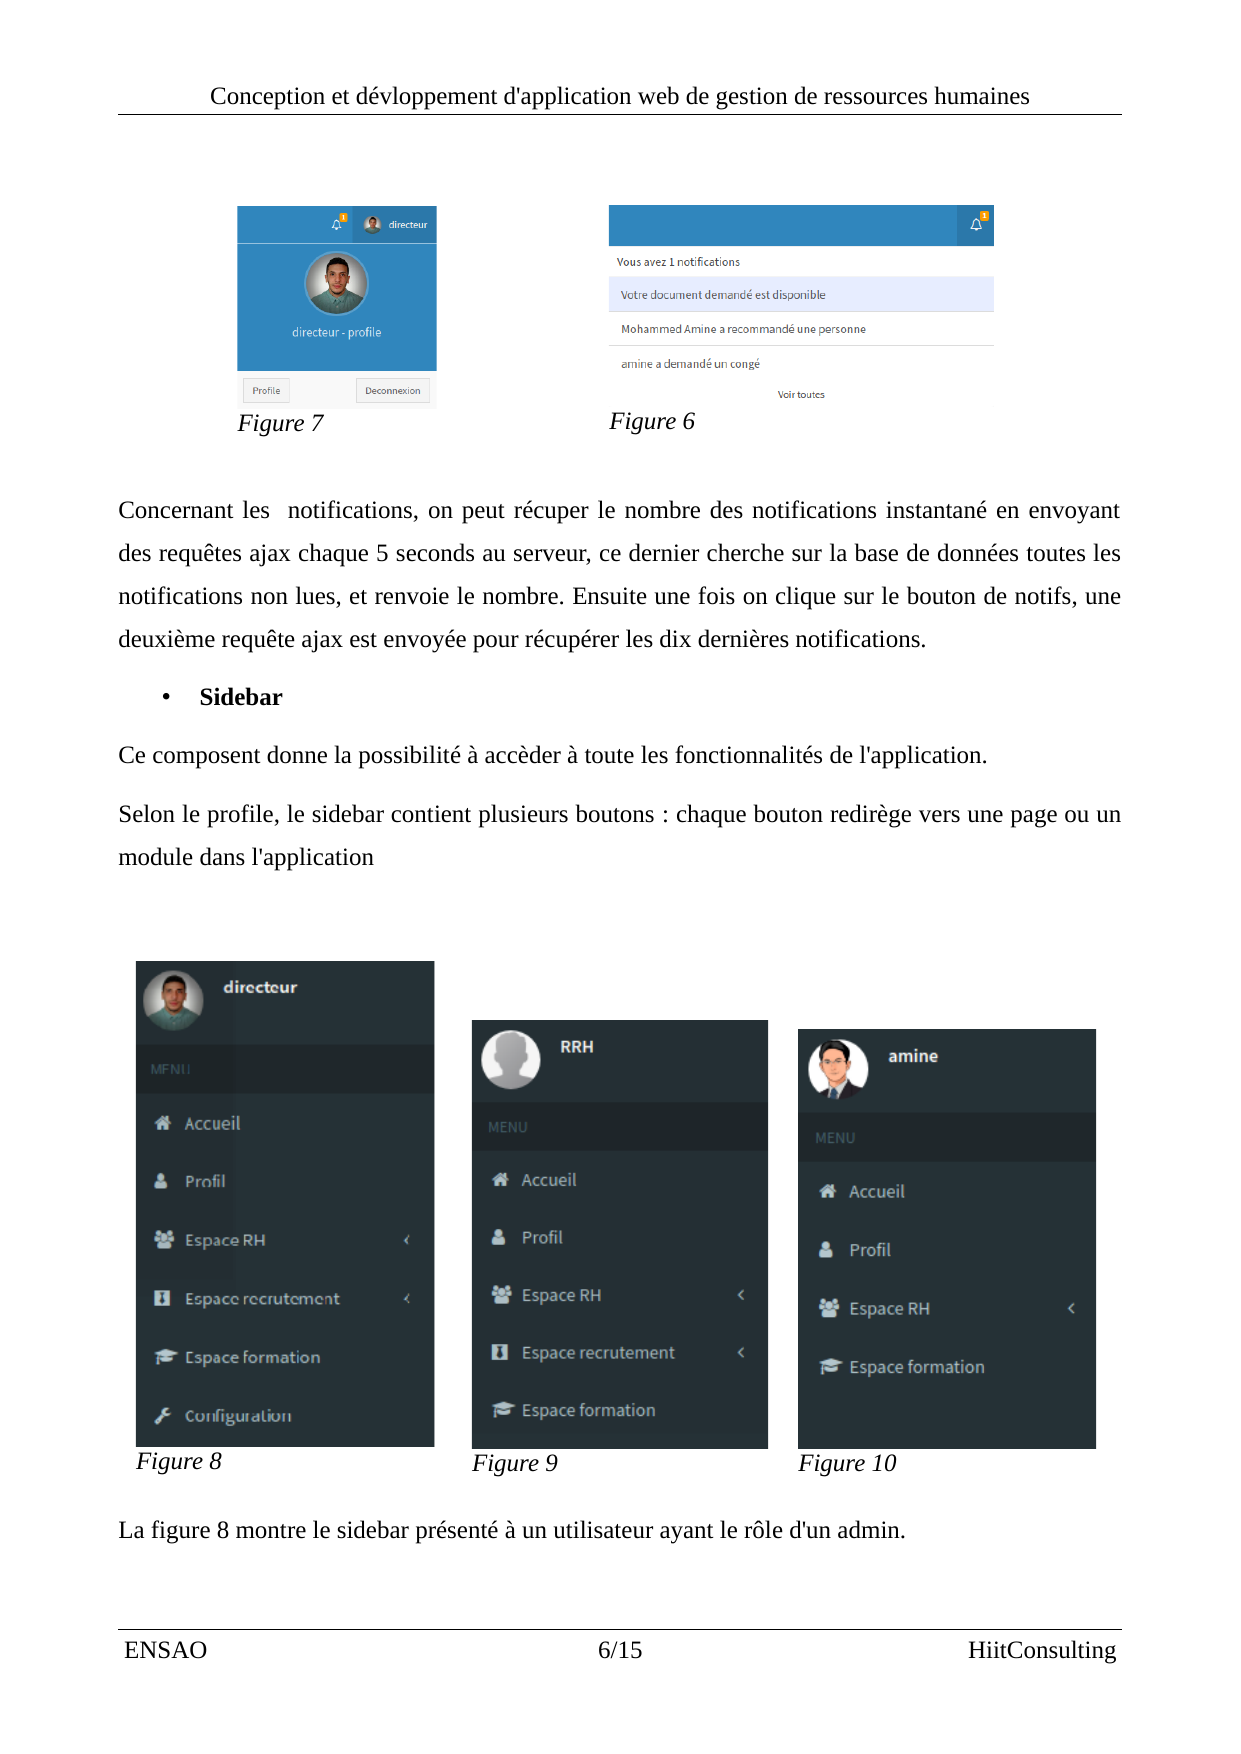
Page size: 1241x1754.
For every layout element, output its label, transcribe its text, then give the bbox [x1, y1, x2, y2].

text Ce composent donne la possibilité à accèder à toute les fonctionnalités de l'application. [118, 741, 1122, 769]
picture [608, 205, 994, 407]
text Figure 7 [237, 409, 437, 437]
picture [471, 1020, 769, 1449]
table_header [798, 1449, 1096, 1477]
table_header [118, 952, 453, 1509]
list Sidebar [162, 682, 1122, 711]
table_header [472, 1449, 768, 1477]
text Selon le profile, le sidebar contient plusieurs boutons : chaque bouton redirège vers une page ou un module dans l'application [118, 799, 1122, 871]
text Figure 6 [609, 407, 994, 435]
text La figure 8 montre le sidebar présenté à un utilisateur ayant le rôle d'un admin. [118, 1515, 1122, 1544]
picture [237, 206, 437, 409]
picture [135, 961, 435, 1447]
table_header [453, 952, 787, 1509]
text Concernant les notifications, on peut récuper le nombre des notifications instantané en envoyant des requêtes ajax chaque 5 seconds au serveur, ce dernier cherche sur la base de données toutes les notifications non lues, et renvoie le nombre. Ensuite une fois on clique sur le bouton de notifs, une deuxième requête ajax est envoyée pour récupérer les dix dernières notifications. [118, 495, 1122, 653]
table_header [788, 952, 1122, 1509]
picture [798, 1029, 1097, 1449]
